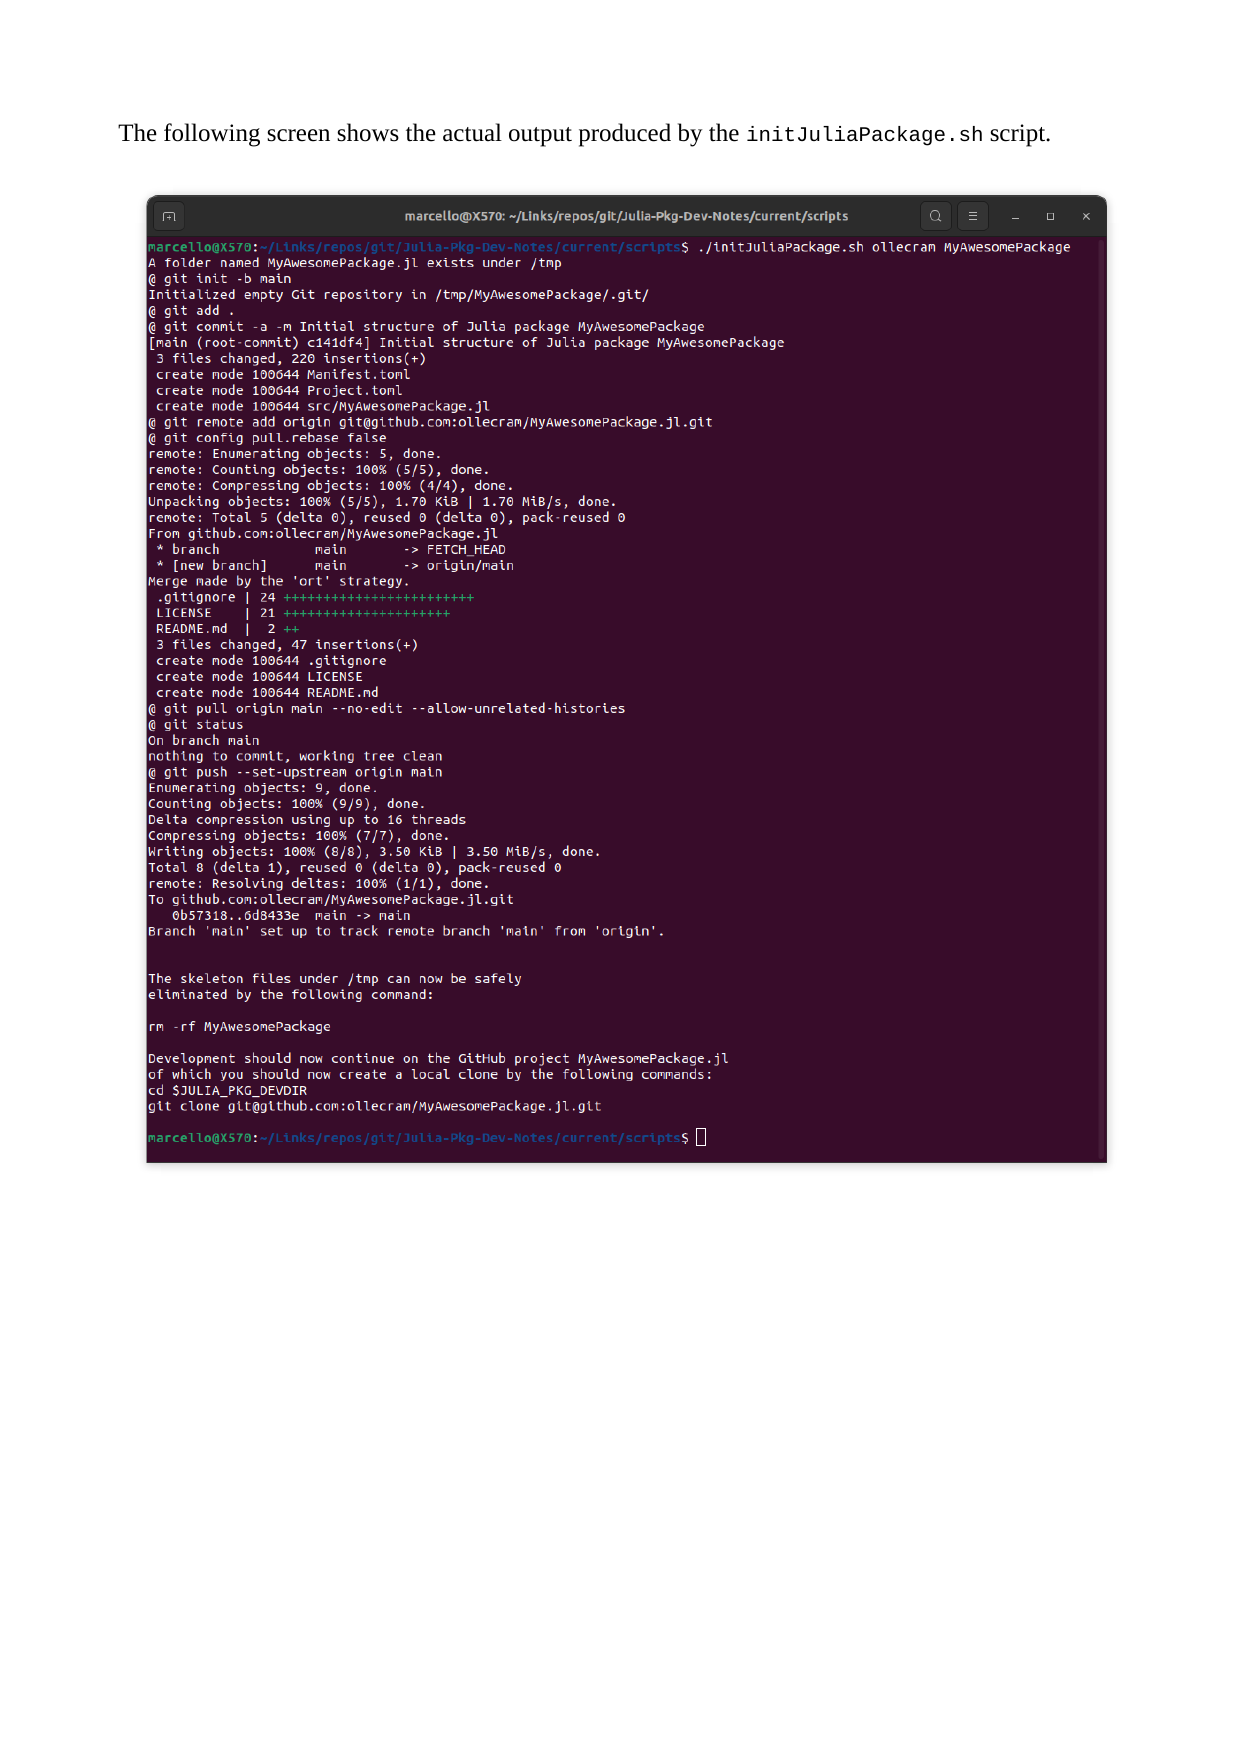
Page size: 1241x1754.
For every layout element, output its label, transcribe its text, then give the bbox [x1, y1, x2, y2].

text The following screen shows the actual output produced by the initJuliaPackage.sh script. [118, 118, 1122, 148]
picture [125, 175, 1129, 1187]
